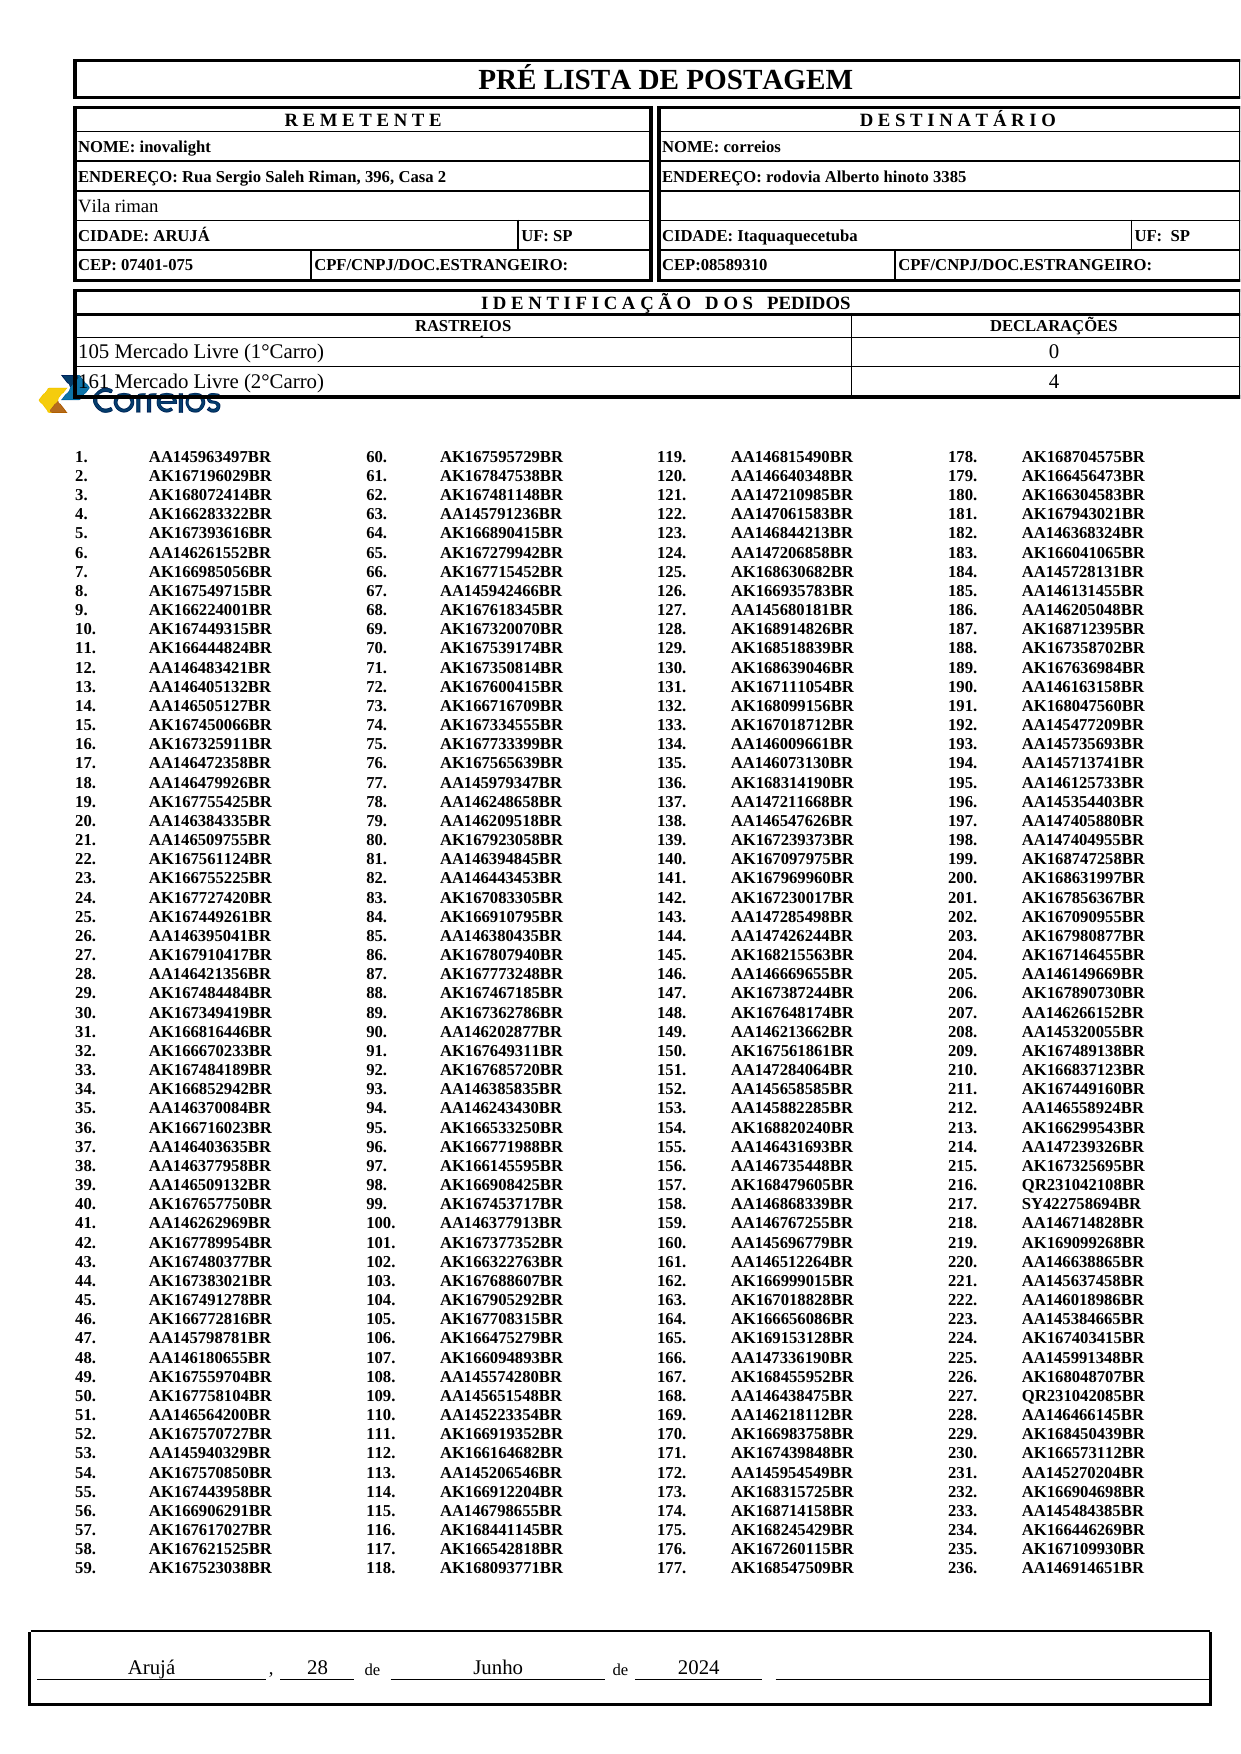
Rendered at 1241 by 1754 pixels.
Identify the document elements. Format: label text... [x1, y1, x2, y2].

list AK166816446BR [75, 1022, 329, 1041]
list AK168315725BR [657, 1482, 911, 1501]
list AA146370084BR [75, 1098, 329, 1117]
list AK167708315BR [366, 1309, 620, 1328]
list AA146714828BR [948, 1213, 1240, 1232]
list AK168479605BR [657, 1175, 911, 1194]
list AK166906291BR [75, 1501, 329, 1520]
list AK167349419BR [75, 1002, 329, 1022]
list AA146547626BR [657, 811, 911, 830]
list AK168518839BR [657, 638, 911, 657]
list AA145979347BR [366, 772, 620, 792]
list AK167439848BR [657, 1443, 911, 1462]
list AK168820240BR [657, 1117, 911, 1137]
list AK167449160BR [948, 1079, 1240, 1098]
list AK167453717BR [366, 1194, 620, 1213]
list AA147239326BR [948, 1137, 1240, 1156]
list AK167467185BR [366, 983, 620, 1002]
list AA145696779BR [657, 1232, 911, 1252]
list AA145270204BR [948, 1462, 1240, 1482]
list AA146380435BR [366, 926, 620, 945]
list AA145882285BR [657, 1098, 911, 1117]
list AA147404955BR [948, 830, 1240, 849]
list AK167617027BR [75, 1520, 329, 1539]
list AK166322763BR [366, 1252, 620, 1271]
list AA145954549BR [657, 1462, 911, 1482]
list AK167715452BR [366, 562, 620, 581]
list AK166755225BR [75, 868, 329, 887]
list AA146018986BR [948, 1290, 1240, 1309]
list AK166716709BR [366, 696, 620, 715]
list AK166890415BR [366, 523, 620, 542]
list AK167758104BR [75, 1386, 329, 1405]
list AA145735693BR [948, 734, 1240, 753]
list AK167449261BR [75, 907, 329, 926]
list AA145320055BR [948, 1022, 1240, 1041]
list AA145798781BR [75, 1328, 329, 1347]
list AA146844213BR [657, 523, 911, 542]
list AA147206858BR [657, 542, 911, 562]
list AK166670233BR [75, 1041, 329, 1060]
list AK168048707BR [948, 1367, 1240, 1386]
list AK167403415BR [948, 1328, 1240, 1347]
list AK166771988BR [366, 1137, 620, 1156]
list AA146377913BR [366, 1213, 620, 1232]
list AK167358702BR [948, 638, 1240, 657]
list AK167325911BR [75, 734, 329, 753]
list AA146395041BR [75, 926, 329, 945]
list AA145484385BR [948, 1501, 1240, 1520]
list AK167923058BR [366, 830, 620, 849]
list AA146638865BR [948, 1252, 1240, 1271]
list AK167595729BR [366, 447, 620, 466]
list AK167484189BR [75, 1060, 329, 1079]
list AK167334555BR [366, 715, 620, 734]
list AA146266152BR [948, 1002, 1240, 1022]
list AK168704575BR [948, 447, 1240, 466]
list AA145680181BR [657, 600, 911, 619]
list AK167350814BR [366, 657, 620, 677]
list AK167773248BR [366, 964, 620, 983]
list AK167685720BR [366, 1060, 620, 1079]
list AK166456473BR [948, 466, 1240, 485]
list AA146394845BR [366, 849, 620, 868]
list AK167847538BR [366, 466, 620, 485]
list AK167943021BR [948, 504, 1240, 523]
list AA145963497BR [75, 447, 329, 466]
list AA146213662BR [657, 1022, 911, 1041]
list AA146009661BR [657, 734, 911, 753]
list AK167636984BR [948, 657, 1240, 677]
list AK167481148BR [366, 485, 620, 504]
list AK166304583BR [948, 485, 1240, 504]
list AK166910795BR [366, 907, 620, 926]
list AK167600415BR [366, 677, 620, 696]
list AA146149669BR [948, 964, 1240, 983]
list AK167561124BR [75, 849, 329, 868]
list AA146262969BR [75, 1213, 329, 1232]
list AK167146455BR [948, 945, 1240, 964]
list AA145354403BR [948, 792, 1240, 811]
list AK167489138BR [948, 1041, 1240, 1060]
list AK167387244BR [657, 983, 911, 1002]
list AA146564200BR [75, 1405, 329, 1424]
list AK166041065BR [948, 542, 1240, 562]
list AK167856367BR [948, 887, 1240, 907]
list AK166837123BR [948, 1060, 1240, 1079]
list AK167549715BR [75, 581, 329, 600]
list AA146868339BR [657, 1194, 911, 1213]
list AA146368324BR [948, 523, 1240, 542]
list AK167649311BR [366, 1041, 620, 1060]
list AK166716023BR [75, 1117, 329, 1137]
list AA146385835BR [366, 1079, 620, 1098]
list AK166299543BR [948, 1117, 1240, 1137]
list AA147336190BR [657, 1347, 911, 1367]
list AK166919352BR [366, 1424, 620, 1443]
list AK167230017BR [657, 887, 911, 907]
list AK168450439BR [948, 1424, 1240, 1443]
list AA146443453BR [366, 868, 620, 887]
list AA146558924BR [948, 1098, 1240, 1117]
list AA146438475BR [657, 1386, 911, 1405]
list AK167969960BR [657, 868, 911, 887]
list AA145658585BR [657, 1079, 911, 1098]
list AA145651548BR [366, 1386, 620, 1405]
list AA146073130BR [657, 753, 911, 772]
list AK167325695BR [948, 1156, 1240, 1175]
list AK166935783BR [657, 581, 911, 600]
list AK167196029BR [75, 466, 329, 485]
list AK167480377BR [75, 1252, 329, 1271]
list AK167393616BR [75, 523, 329, 542]
list AK166542818BR [366, 1539, 620, 1558]
list AK167561861BR [657, 1041, 911, 1060]
list AK167491278BR [75, 1290, 329, 1309]
list AA147284064BR [657, 1060, 911, 1079]
list AK167377352BR [366, 1232, 620, 1252]
list AK166164682BR [366, 1443, 620, 1462]
list AA145384665BR [948, 1309, 1240, 1328]
list AK166446269BR [948, 1520, 1240, 1539]
list AK168072414BR [75, 485, 329, 504]
list AA146209518BR [366, 811, 620, 830]
list AK167657750BR [75, 1194, 329, 1213]
list AK168547509BR [657, 1558, 911, 1577]
list AA145791236BR [366, 504, 620, 523]
list AK167362786BR [366, 1002, 620, 1022]
list AK167621525BR [75, 1539, 329, 1558]
list AK166094893BR [366, 1347, 620, 1367]
list AA145940329BR [75, 1443, 329, 1462]
list AA146512264BR [657, 1252, 911, 1271]
list QR231042085BR [948, 1386, 1240, 1405]
list AK166983758BR [657, 1424, 911, 1443]
list AA147211668BR [657, 792, 911, 811]
list AK168455952BR [657, 1367, 911, 1386]
list AK167383021BR [75, 1271, 329, 1290]
list AK167565639BR [366, 753, 620, 772]
list QR231042108BR [948, 1175, 1240, 1194]
list AK167018712BR [657, 715, 911, 734]
list AA146243430BR [366, 1098, 620, 1117]
list AK168441145BR [366, 1520, 620, 1539]
list AA146815490BR [657, 447, 911, 466]
list AA146248658BR [366, 792, 620, 811]
list AK167618345BR [366, 600, 620, 619]
list AK169099268BR [948, 1232, 1240, 1252]
list AK166475279BR [366, 1328, 620, 1347]
list AA146466145BR [948, 1405, 1240, 1424]
list AA147285498BR [657, 907, 911, 926]
list AK166772816BR [75, 1309, 329, 1328]
list AA146405132BR [75, 677, 329, 696]
list AA146125733BR [948, 772, 1240, 792]
list AK167279942BR [366, 542, 620, 562]
list AK166999015BR [657, 1271, 911, 1290]
list AK166533250BR [366, 1117, 620, 1137]
list AA146669655BR [657, 964, 911, 983]
list AK168714158BR [657, 1501, 911, 1520]
list AA146798655BR [366, 1501, 620, 1520]
list AA145223354BR [366, 1405, 620, 1424]
list AA146509755BR [75, 830, 329, 849]
list AA146914651BR [948, 1558, 1240, 1577]
list AK166145595BR [366, 1156, 620, 1175]
list AK167688607BR [366, 1271, 620, 1290]
list AK168245429BR [657, 1520, 911, 1539]
list AA145574280BR [366, 1367, 620, 1386]
list AK167523038BR [75, 1558, 329, 1577]
list AA146509132BR [75, 1175, 329, 1194]
list AK166444824BR [75, 638, 329, 657]
list AA146384335BR [75, 811, 329, 830]
list AK168914826BR [657, 619, 911, 638]
list AK167539174BR [366, 638, 620, 657]
list AA146505127BR [75, 696, 329, 715]
list AK167910417BR [75, 945, 329, 964]
list AA145477209BR [948, 715, 1240, 734]
list AA145942466BR [366, 581, 620, 600]
list AA146767255BR [657, 1213, 911, 1232]
list AK166656086BR [657, 1309, 911, 1328]
list AK167097975BR [657, 849, 911, 868]
list AK167890730BR [948, 983, 1240, 1002]
list AK167733399BR [366, 734, 620, 753]
list AK167980877BR [948, 926, 1240, 945]
list AA145728131BR [948, 562, 1240, 581]
list AK167109930BR [948, 1539, 1240, 1558]
list AK167789954BR [75, 1232, 329, 1252]
list AA146421356BR [75, 964, 329, 983]
list AK166908425BR [366, 1175, 620, 1194]
list AA146202877BR [366, 1022, 620, 1041]
list AK167083305BR [366, 887, 620, 907]
list AK166573112BR [948, 1443, 1240, 1462]
list AK166912204BR [366, 1482, 620, 1501]
list AA147426244BR [657, 926, 911, 945]
list AK167320070BR [366, 619, 620, 638]
list AK168712395BR [948, 619, 1240, 638]
list AK168630682BR [657, 562, 911, 581]
list AA145713741BR [948, 753, 1240, 772]
list AK168747258BR [948, 849, 1240, 868]
list AK168314190BR [657, 772, 911, 792]
list AK167905292BR [366, 1290, 620, 1309]
list AK166852942BR [75, 1079, 329, 1098]
list AK167239373BR [657, 830, 911, 849]
list AA146472358BR [75, 753, 329, 772]
list AA146735448BR [657, 1156, 911, 1175]
list AA146640348BR [657, 466, 911, 485]
list AA146131455BR [948, 581, 1240, 600]
list AK167727420BR [75, 887, 329, 907]
list AK166224001BR [75, 600, 329, 619]
list AA146431693BR [657, 1137, 911, 1156]
list SY422758694BR [948, 1194, 1240, 1213]
list AK167648174BR [657, 1002, 911, 1022]
list AK167570727BR [75, 1424, 329, 1443]
list AA146377958BR [75, 1156, 329, 1175]
list AA145637458BR [948, 1271, 1240, 1290]
list AA147061583BR [657, 504, 911, 523]
list AK166985056BR [75, 562, 329, 581]
list AK169153128BR [657, 1328, 911, 1347]
list AA146163158BR [948, 677, 1240, 696]
list AA145206546BR [366, 1462, 620, 1482]
list AK168215563BR [657, 945, 911, 964]
list AK168047560BR [948, 696, 1240, 715]
list AK167111054BR [657, 677, 911, 696]
list AK168099156BR [657, 696, 911, 715]
list AK167559704BR [75, 1367, 329, 1386]
list AK167449315BR [75, 619, 329, 638]
list AA145991348BR [948, 1347, 1240, 1367]
list AA146479926BR [75, 772, 329, 792]
list AA146205048BR [948, 600, 1240, 619]
list AK167450066BR [75, 715, 329, 734]
list AK167443958BR [75, 1482, 329, 1501]
list AK168093771BR [366, 1558, 620, 1577]
list AK166904698BR [948, 1482, 1240, 1501]
list AK167755425BR [75, 792, 329, 811]
list AK168631997BR [948, 868, 1240, 887]
list AK167090955BR [948, 907, 1240, 926]
list AK166283322BR [75, 504, 329, 523]
list AA146483421BR [75, 657, 329, 677]
list AA147405880BR [948, 811, 1240, 830]
list AK168639046BR [657, 657, 911, 677]
list AA146218112BR [657, 1405, 911, 1424]
list AA146180655BR [75, 1347, 329, 1367]
list AK167260115BR [657, 1539, 911, 1558]
list AK167570850BR [75, 1462, 329, 1482]
list AK167018828BR [657, 1290, 911, 1309]
list AK167484484BR [75, 983, 329, 1002]
list AA147210985BR [657, 485, 911, 504]
list AA146261552BR [75, 542, 329, 562]
list AK167807940BR [366, 945, 620, 964]
list AA146403635BR [75, 1137, 329, 1156]
